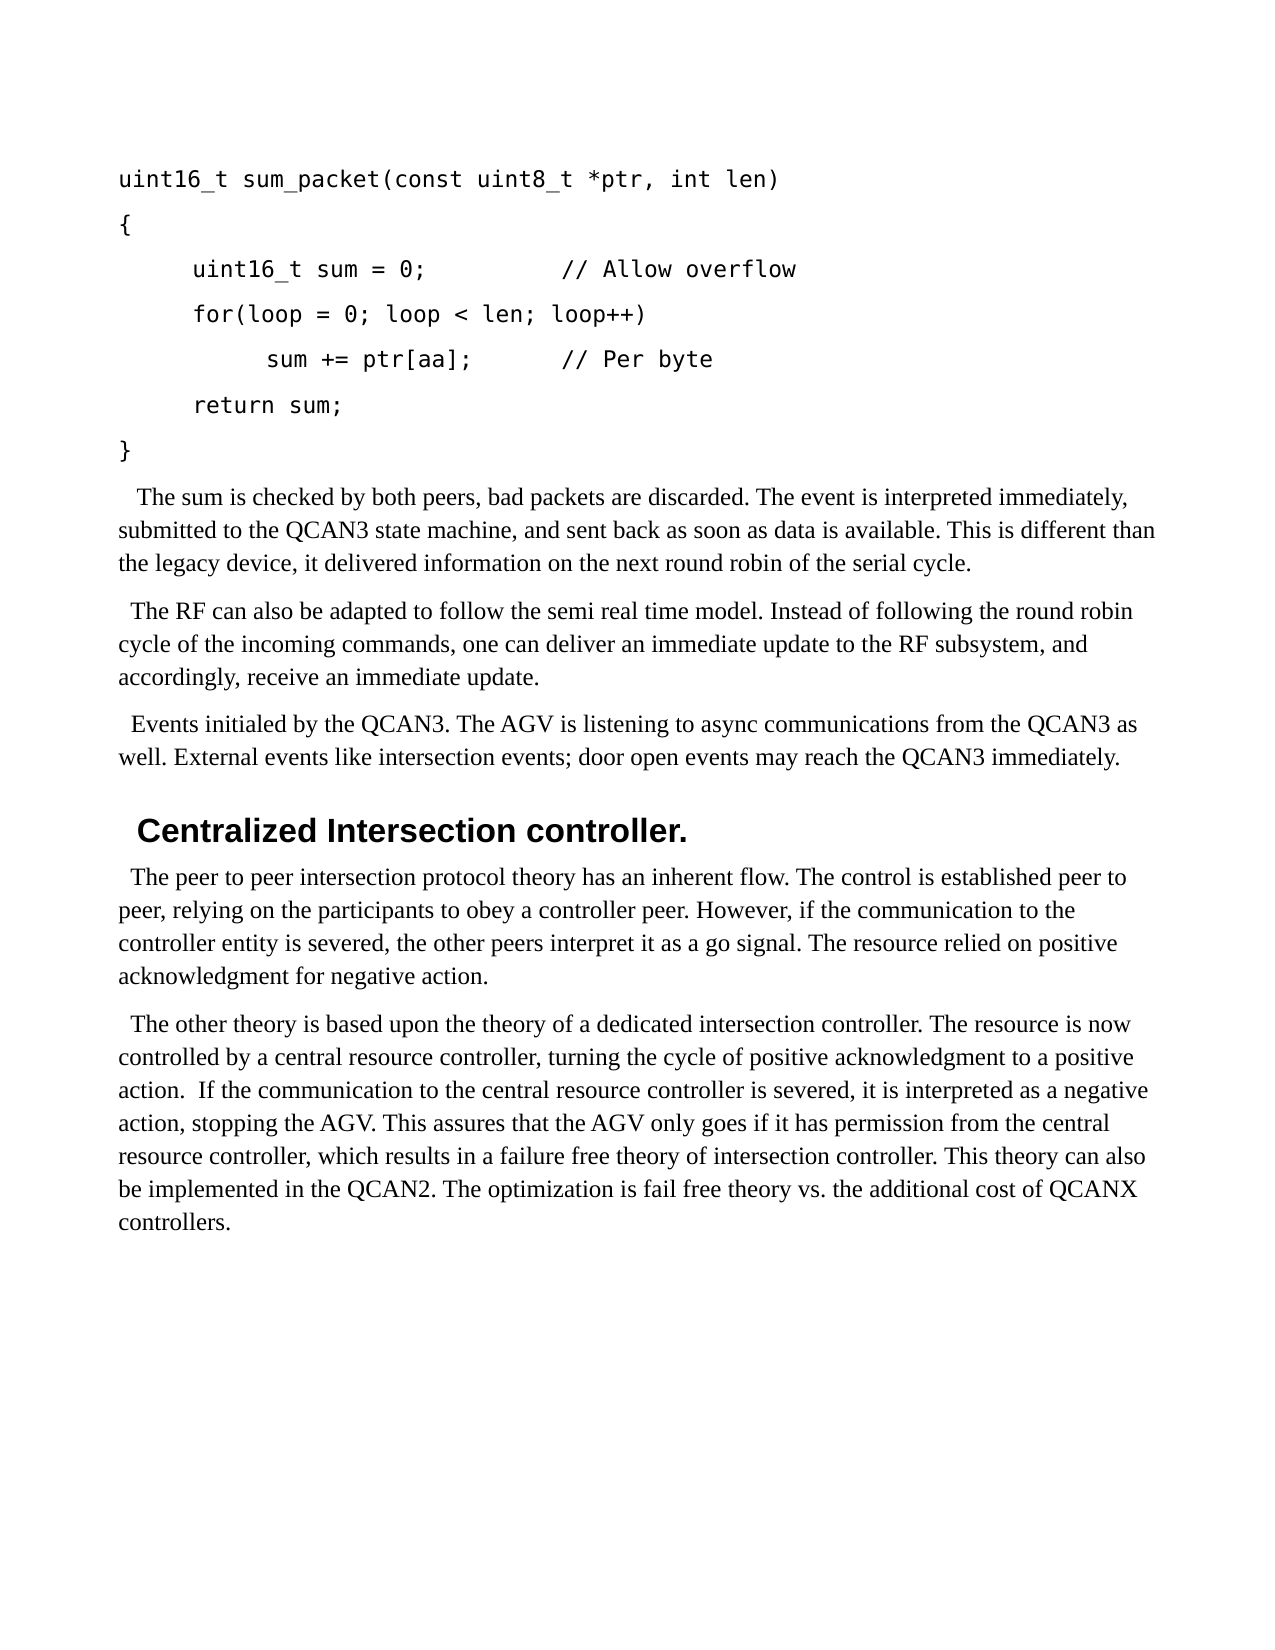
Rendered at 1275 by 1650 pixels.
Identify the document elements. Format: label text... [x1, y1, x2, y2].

subtitle Centralized Intersection controller. [118, 811, 1157, 849]
text { [118, 211, 1157, 238]
text The other theory is based upon the theory of a dedicated intersection controller. The resource is now controlled by a central resource controller, turning the cycle of positive acknowledgment to a positive action. If the communication to the central resource controller is severed, it is interpreted as a negative action, stopping the AGV. This assures that the AGV only goes if it has permission from the central resource controller, which results in a failure free theory of intersection controller. This theory can also be implemented in the QCAN2. The optimization is fail free theory vs. the additional cost of QCANX controllers. [118, 1009, 1157, 1236]
text The sum is checked by both peers, bad packets are discarded. The event is interpreted immediately, submitted to the QCAN3 state machine, and sent back as soon as data is available. This is different than the legacy device, it delivered information on the next round robin of the serial cycle. [118, 482, 1157, 577]
text return sum; [192, 392, 1157, 418]
text uint16_t sum_packet(const uint8_t *ptr, int len) [118, 166, 1157, 192]
text The RF can also be adapted to follow the semi real time model. Instead of following the round robin cycle of the incoming commands, one can deliver an immediate update to the RF subsystem, and accordingly, receive an immediate update. [118, 596, 1157, 691]
text Events initialed by the QCAN3. The AGV is listening to async communications from the QCAN3 as well. External events like intersection events; door open events may reach the QCAN3 immediately. [118, 709, 1157, 771]
text } [118, 437, 1157, 464]
text sum += ptr[aa]; // Per byte [192, 347, 1157, 373]
text for(loop = 0; loop < len; loop++) [192, 301, 1157, 328]
text The peer to peer intersection protocol theory has an inherent flow. The control is established peer to peer, relying on the participants to obey a controller peer. However, if the communication to the controller entity is severed, the other peers interpret it as a go signal. The resource relied on positive acknowledgment for negative action. [118, 862, 1157, 990]
text uint16_t sum = 0; // Allow overflow [192, 256, 1157, 283]
